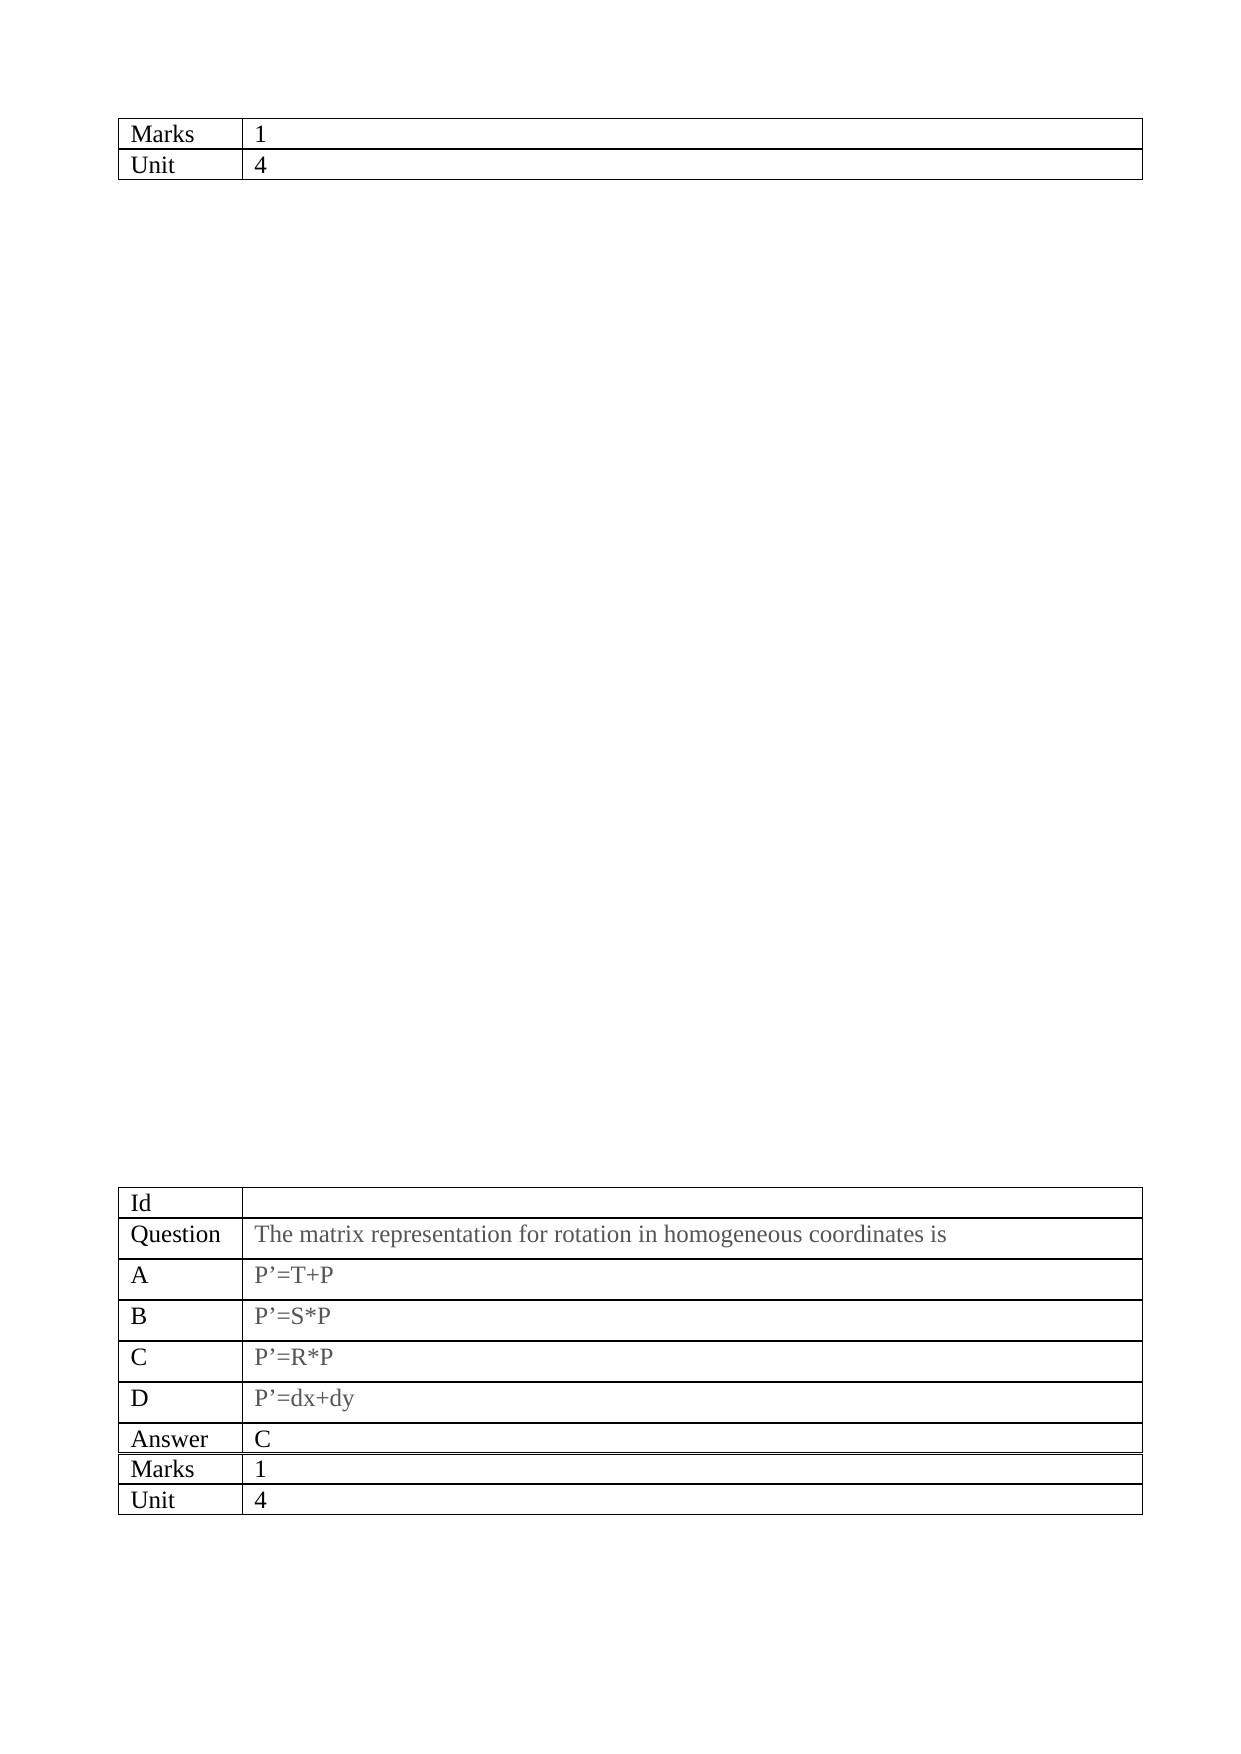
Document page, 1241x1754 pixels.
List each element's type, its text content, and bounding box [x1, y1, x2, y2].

table_cell 1 [243, 1455, 1142, 1483]
table_cell 4 [243, 1485, 1142, 1514]
table_cell Answer [119, 1424, 242, 1452]
table_cell 4 [243, 150, 1142, 179]
table_cell P’=S*P [243, 1301, 1142, 1340]
table_cell Unit [119, 1485, 242, 1514]
table_cell P’=T+P [243, 1260, 1142, 1299]
table_cell Marks [119, 1455, 242, 1483]
table_cell B [119, 1301, 242, 1340]
table_cell Unit [119, 150, 242, 179]
table_cell A [119, 1260, 242, 1299]
table_cell P’=dx+dy [243, 1383, 1142, 1422]
table_cell D [119, 1383, 242, 1422]
table_cell 1 [243, 119, 1142, 148]
table_cell C [119, 1342, 242, 1381]
table_cell The matrix representation for rotation in homogeneous coordinates is [243, 1219, 1142, 1258]
table_cell C [243, 1424, 1142, 1452]
table_cell P’=R*P [243, 1342, 1142, 1381]
table_header [243, 1188, 1142, 1217]
table_cell Marks [119, 119, 242, 148]
table_cell Question [119, 1219, 242, 1258]
table_header Id [119, 1188, 242, 1217]
